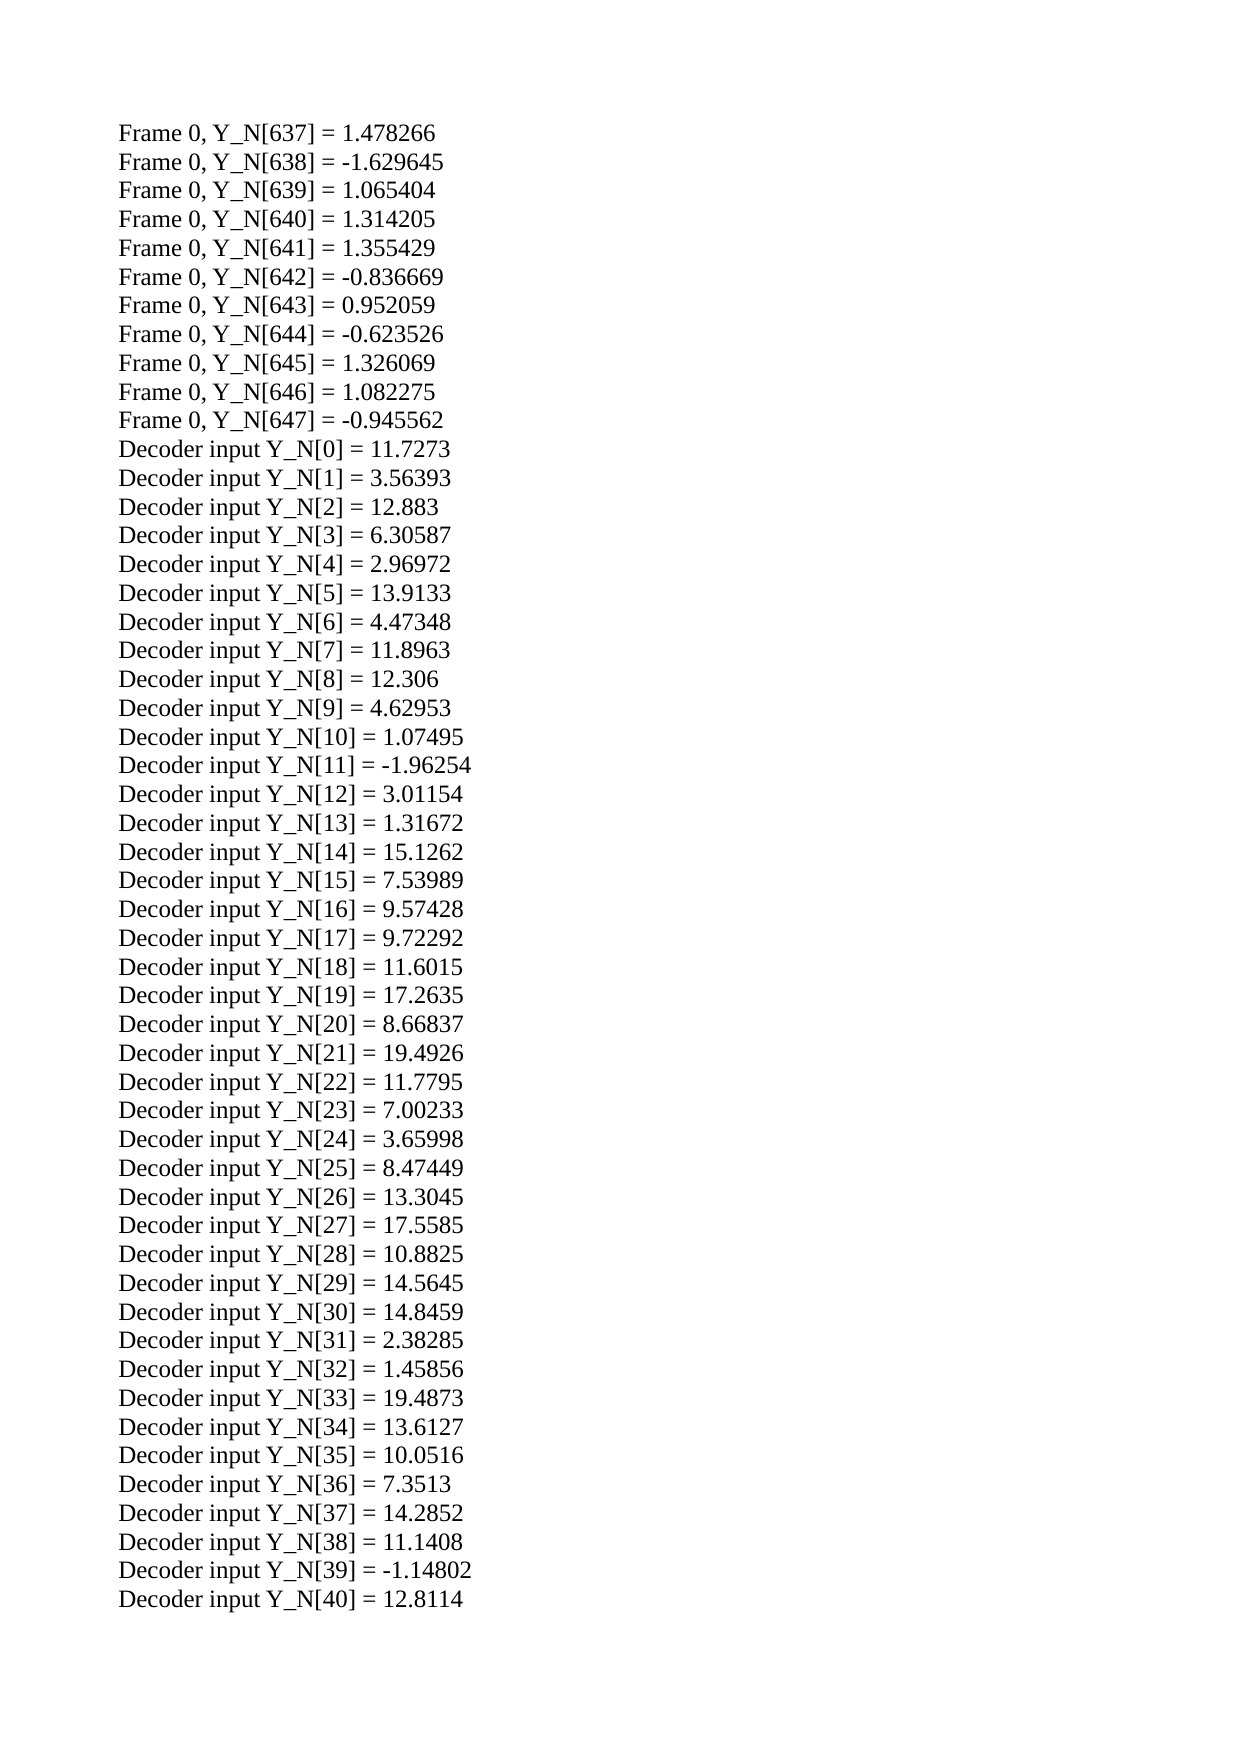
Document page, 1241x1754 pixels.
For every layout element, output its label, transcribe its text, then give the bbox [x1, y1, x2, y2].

text Decoder input Y_N[1] = 3.56393 [118, 463, 1122, 492]
text Decoder input Y_N[22] = 11.7795 [118, 1067, 1122, 1096]
text Decoder input Y_N[13] = 1.31672 [118, 808, 1122, 837]
text Decoder input Y_N[12] = 3.01154 [118, 779, 1122, 808]
text Decoder input Y_N[21] = 19.4926 [118, 1038, 1122, 1067]
text Frame 0, Y_N[640] = 1.314205 [118, 204, 1122, 233]
text Decoder input Y_N[39] = -1.14802 [118, 1556, 1122, 1584]
text Frame 0, Y_N[639] = 1.065404 [118, 176, 1122, 204]
text Frame 0, Y_N[644] = -0.623526 [118, 319, 1122, 348]
text Decoder input Y_N[28] = 10.8825 [118, 1239, 1122, 1268]
text Frame 0, Y_N[645] = 1.326069 [118, 348, 1122, 377]
text Frame 0, Y_N[637] = 1.478266 [118, 118, 1122, 147]
text Decoder input Y_N[16] = 9.57428 [118, 894, 1122, 923]
text Frame 0, Y_N[641] = 1.355429 [118, 233, 1122, 262]
text Frame 0, Y_N[638] = -1.629645 [118, 147, 1122, 176]
text Frame 0, Y_N[643] = 0.952059 [118, 291, 1122, 319]
text Decoder input Y_N[33] = 19.4873 [118, 1383, 1122, 1412]
text Decoder input Y_N[24] = 3.65998 [118, 1124, 1122, 1153]
text Decoder input Y_N[23] = 7.00233 [118, 1096, 1122, 1124]
text Decoder input Y_N[31] = 2.38285 [118, 1326, 1122, 1354]
text Decoder input Y_N[36] = 7.3513 [118, 1469, 1122, 1498]
text Decoder input Y_N[40] = 12.8114 [118, 1584, 1122, 1613]
text Decoder input Y_N[3] = 6.30587 [118, 521, 1122, 549]
text Decoder input Y_N[18] = 11.6015 [118, 952, 1122, 981]
text Decoder input Y_N[35] = 10.0516 [118, 1441, 1122, 1469]
text Decoder input Y_N[5] = 13.9133 [118, 578, 1122, 607]
text Decoder input Y_N[9] = 4.62953 [118, 693, 1122, 722]
text Decoder input Y_N[10] = 1.07495 [118, 722, 1122, 751]
text Decoder input Y_N[4] = 2.96972 [118, 549, 1122, 578]
text Frame 0, Y_N[647] = -0.945562 [118, 406, 1122, 434]
text Decoder input Y_N[25] = 8.47449 [118, 1153, 1122, 1182]
text Decoder input Y_N[20] = 8.66837 [118, 1009, 1122, 1038]
text Decoder input Y_N[6] = 4.47348 [118, 607, 1122, 636]
text Decoder input Y_N[15] = 7.53989 [118, 866, 1122, 894]
text Decoder input Y_N[38] = 11.1408 [118, 1527, 1122, 1556]
text Decoder input Y_N[32] = 1.45856 [118, 1354, 1122, 1383]
text Decoder input Y_N[14] = 15.1262 [118, 837, 1122, 866]
text Decoder input Y_N[27] = 17.5585 [118, 1211, 1122, 1239]
text Frame 0, Y_N[642] = -0.836669 [118, 262, 1122, 291]
text Decoder input Y_N[37] = 14.2852 [118, 1498, 1122, 1527]
text Decoder input Y_N[0] = 11.7273 [118, 434, 1122, 463]
text Decoder input Y_N[17] = 9.72292 [118, 923, 1122, 952]
text Decoder input Y_N[19] = 17.2635 [118, 981, 1122, 1009]
text Decoder input Y_N[30] = 14.8459 [118, 1297, 1122, 1326]
text Decoder input Y_N[29] = 14.5645 [118, 1268, 1122, 1297]
text Decoder input Y_N[11] = -1.96254 [118, 751, 1122, 779]
text Decoder input Y_N[7] = 11.8963 [118, 636, 1122, 664]
text Decoder input Y_N[26] = 13.3045 [118, 1182, 1122, 1211]
text Frame 0, Y_N[646] = 1.082275 [118, 377, 1122, 406]
text Decoder input Y_N[34] = 13.6127 [118, 1412, 1122, 1441]
text Decoder input Y_N[8] = 12.306 [118, 664, 1122, 693]
text Decoder input Y_N[2] = 12.883 [118, 492, 1122, 521]
